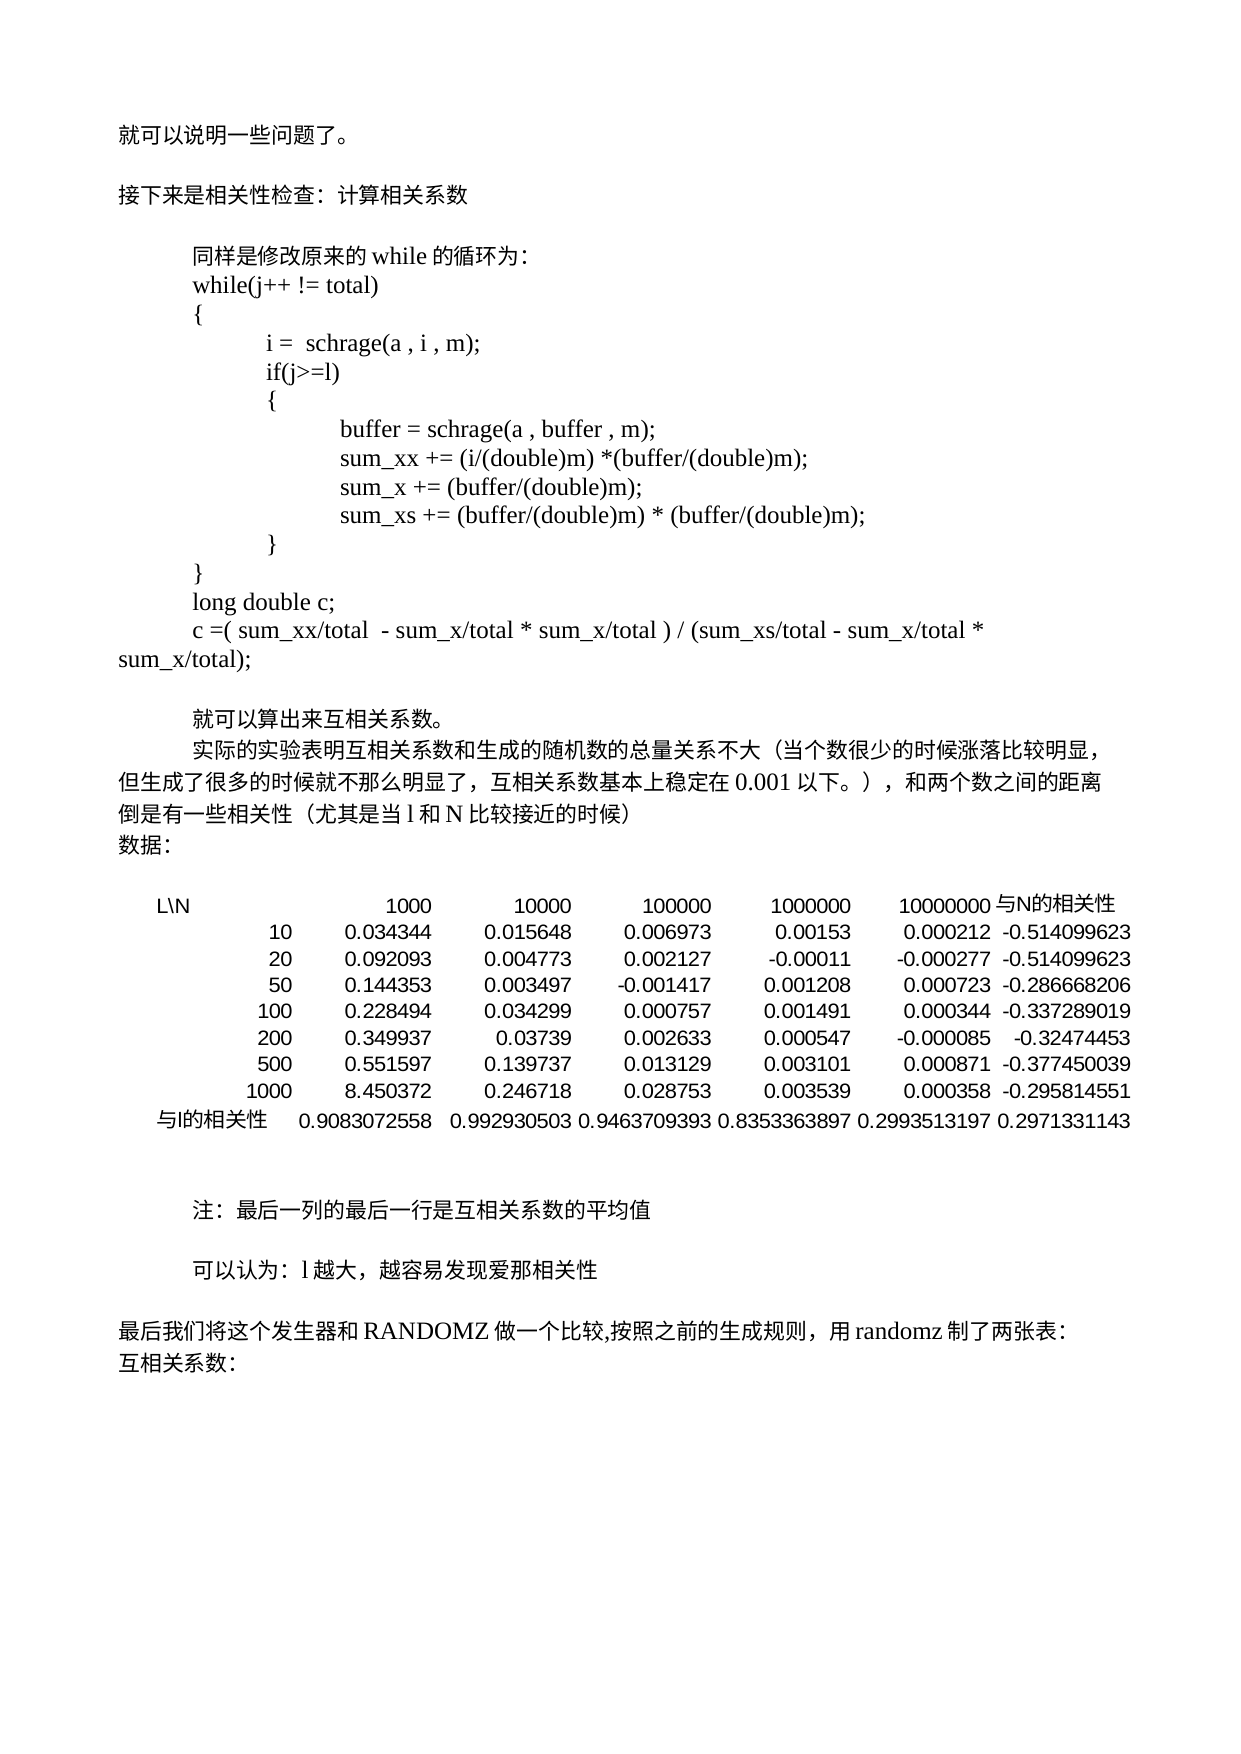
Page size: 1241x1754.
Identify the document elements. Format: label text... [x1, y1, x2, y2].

text 就可以算出来互相关系数。 [118, 702, 1122, 733]
text while(j++ != total) [118, 271, 1122, 299]
text 可以认为：l越大，越容易发现爱那相关性 [118, 1253, 1122, 1285]
text sum_xx += (i/(double)m) *(buffer/(double)m); [118, 443, 1122, 472]
text 同样是修改原来的while的循环为： [118, 239, 1122, 271]
text { [118, 386, 1122, 414]
text sum_xs += (buffer/(double)m) * (buffer/(double)m); [118, 501, 1122, 529]
text { [118, 299, 1122, 328]
text } [118, 529, 1122, 558]
text } [118, 558, 1122, 587]
text c =( sum_xx/total - sum_x/total * sum_x/total ) / (sum_xs/total - sum_x/total * sum_x/total); [118, 616, 1122, 673]
text 就可以说明一些问题了。 [118, 118, 1122, 150]
text 实际的实验表明互相关系数和生成的随机数的总量关系不大（当个数很少的时候涨落比较明显，但生成了很多的时候就不那么明显了，互相关系数基本上稳定在0.001以下。），和两个数之间的距离倒是有一些相关性（尤其是当l和N比较接近的时候） [118, 733, 1122, 828]
text i = schrage(a , i , m); [118, 328, 1122, 357]
text 互相关系数： [118, 1346, 1122, 1377]
text sum_x += (buffer/(double)m); [118, 472, 1122, 501]
text 最后我们将这个发生器和RANDOMZ做一个比较,按照之前的生成规则，用randomz制了两张表： [118, 1314, 1122, 1346]
text buffer = schrage(a , buffer , m); [118, 414, 1122, 443]
text 数据： [118, 828, 1122, 860]
text 注：最后一列的最后一行是互相关系数的平均值 [118, 1193, 1122, 1225]
text long double c; [118, 587, 1122, 616]
text 接下来是相关性检查：计算相关系数 [118, 178, 1122, 210]
text if(j>=l) [118, 357, 1122, 386]
